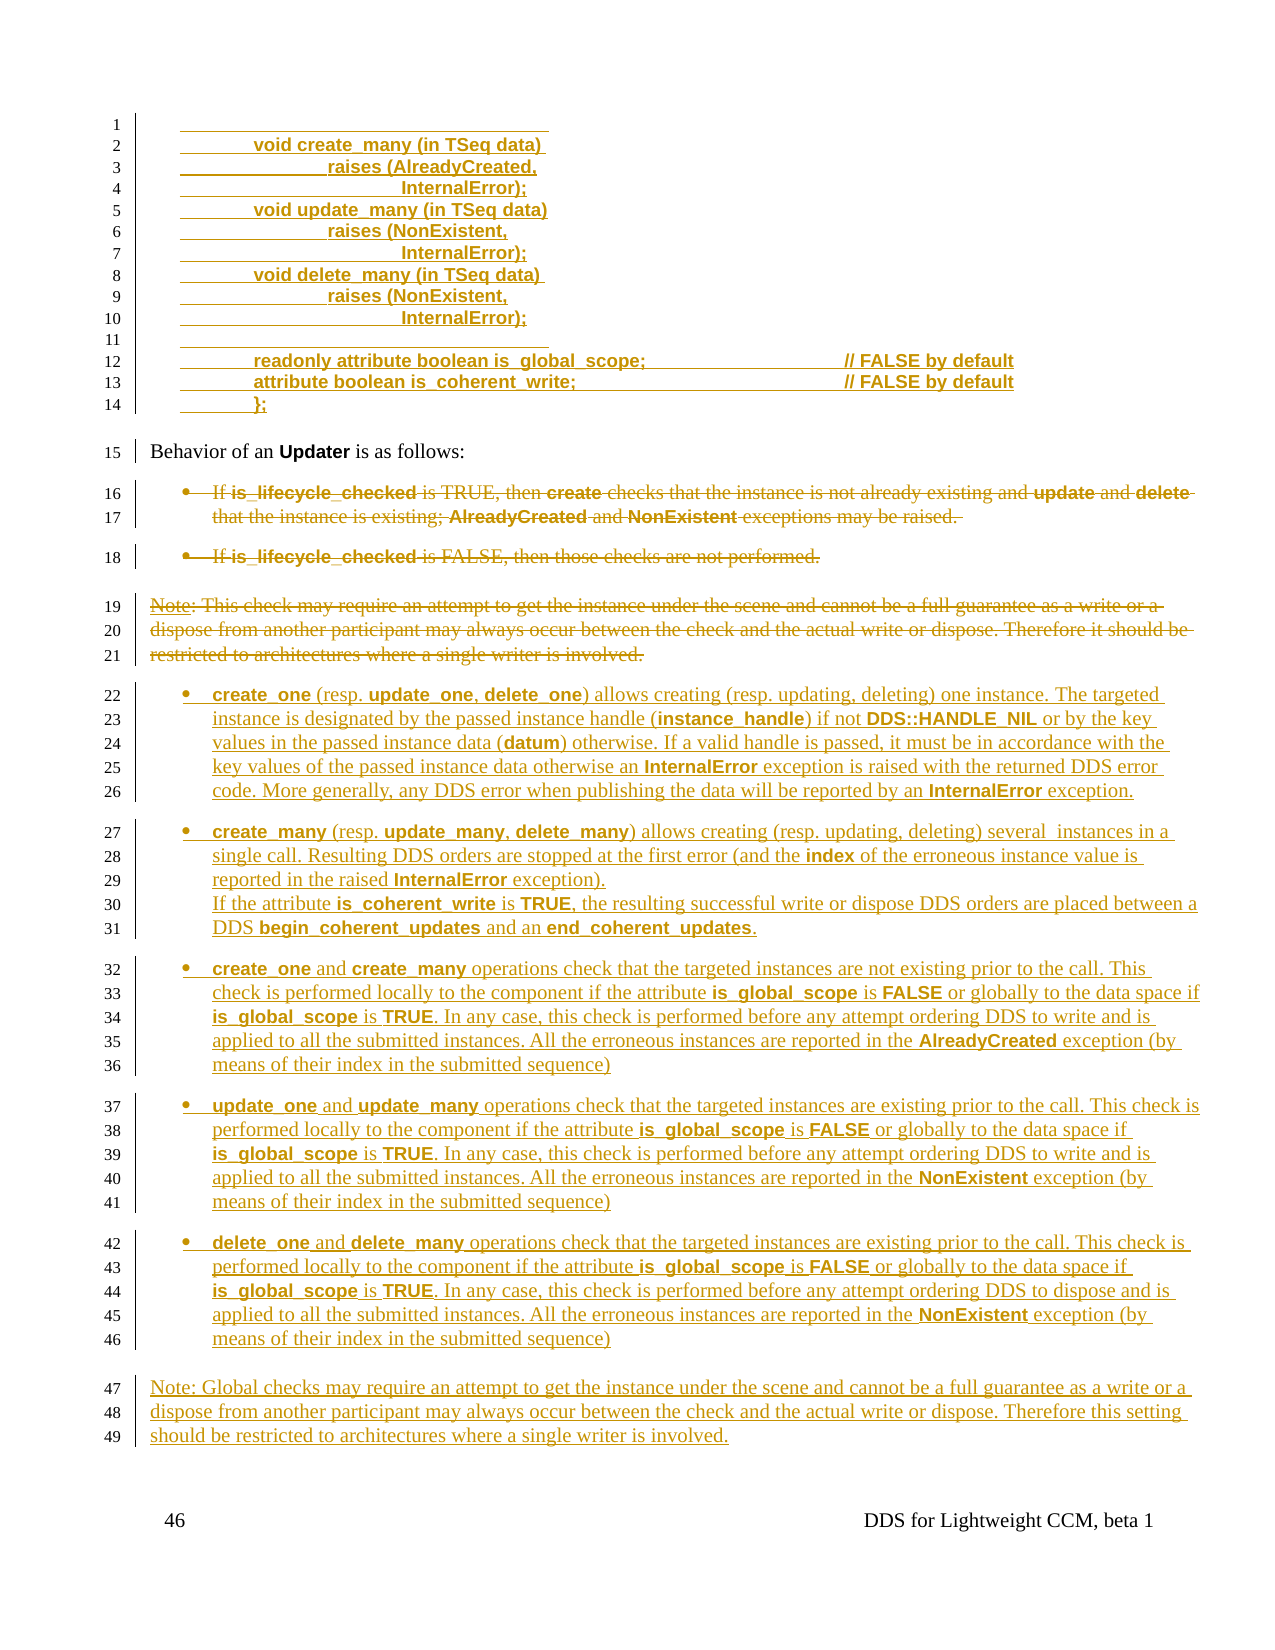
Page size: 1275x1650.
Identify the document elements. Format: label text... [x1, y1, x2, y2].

text raises (NonExistent, [179, 285, 1200, 307]
text Behavior of an Updater is as follows: [150, 439, 1200, 463]
list update_one and update_many operations check that the targeted instances are existing prior to the call. This check is performed locally to the component if the attribute is_global_scope is FALSE or globally to the data space if is_global_scope is TRUE. In any case, this check is performed before any attempt ordering DDS to write and is applied to all the submitted instances. All the erroneous instances are reported in the NonExistent exception (by means of their index in the submitted sequence) [182, 1093, 1200, 1213]
text Note: Global checks may require an attempt to get the instance under the scene and cannot be a full guarantee as a write or a dispose from another participant may always occur between the check and the actual write or dispose. Therefore this setting should be restricted to architectures where a single writer is involved. [150, 1375, 1200, 1447]
text raises (AlreadyCreated, [179, 156, 1200, 177]
text InternalError); [179, 242, 1200, 263]
text InternalError); [179, 307, 1200, 328]
text raises (NonExistent, [179, 220, 1200, 242]
text Behavior of an Updater is as follows: [150, 593, 1200, 666]
text attribute boolean is_coherent_write; // FALSE by default [179, 371, 1200, 393]
text readonly attribute boolean is_global_scope; // FALSE by default [179, 350, 1200, 371]
list create_one and create_many operations check that the targeted instances are not existing prior to the call. This check is performed locally to the component if the attribute is_global_scope is FALSE or globally to the data space if is_global_scope is TRUE. In any case, this check is performed before any attempt ordering DDS to write and is applied to all the submitted instances. All the erroneous instances are reported in the AlreadyCreated exception (by means of their index in the submitted sequence) [182, 956, 1200, 1076]
list create_many (resp. update_many, delete_many) allows creating (resp. updating, deleting) several instances in a single call. Resulting DDS orders are stopped at the first error (and the index of the erroneous instance value is reported in the raised InternalError exception). If the attribute is_coherent_write is TRUE, the resulting successful write or dispose DDS orders are placed between a DDS begin_coherent_updates and an end_coherent_updates. [182, 819, 1200, 939]
list delete_one and delete_many operations check that the targeted instances are existing prior to the call. This check is performed locally to the component if the attribute is_global_scope is FALSE or globally to the data space if is_global_scope is TRUE. In any case, this check is performed before any attempt ordering DDS to dispose and is applied to all the submitted instances. All the erroneous instances are reported in the NonExistent exception (by means of their index in the submitted sequence) [182, 1229, 1200, 1350]
text void create_many (in TSeq data) [179, 134, 1200, 156]
text }; [179, 393, 1200, 414]
list create_one (resp. update_one, delete_one) allows creating (resp. updating, deleting) one instance. The targeted instance is designated by the passed instance handle (instance_handle) if not DDS::HANDLE_NIL or by the key values in the passed instance data (datum) otherwise. If a valid handle is passed, it must be in accordance with the key values of the passed instance data otherwise an InternalError exception is raised with the returned DDS error code. More generally, any DDS error when publishing the data will be reported by an InternalError exception. [182, 682, 1200, 802]
text InternalError); [179, 177, 1200, 199]
text void update_many (in TSeq data) [179, 199, 1200, 220]
text void delete_many (in TSeq data) [179, 263, 1200, 285]
